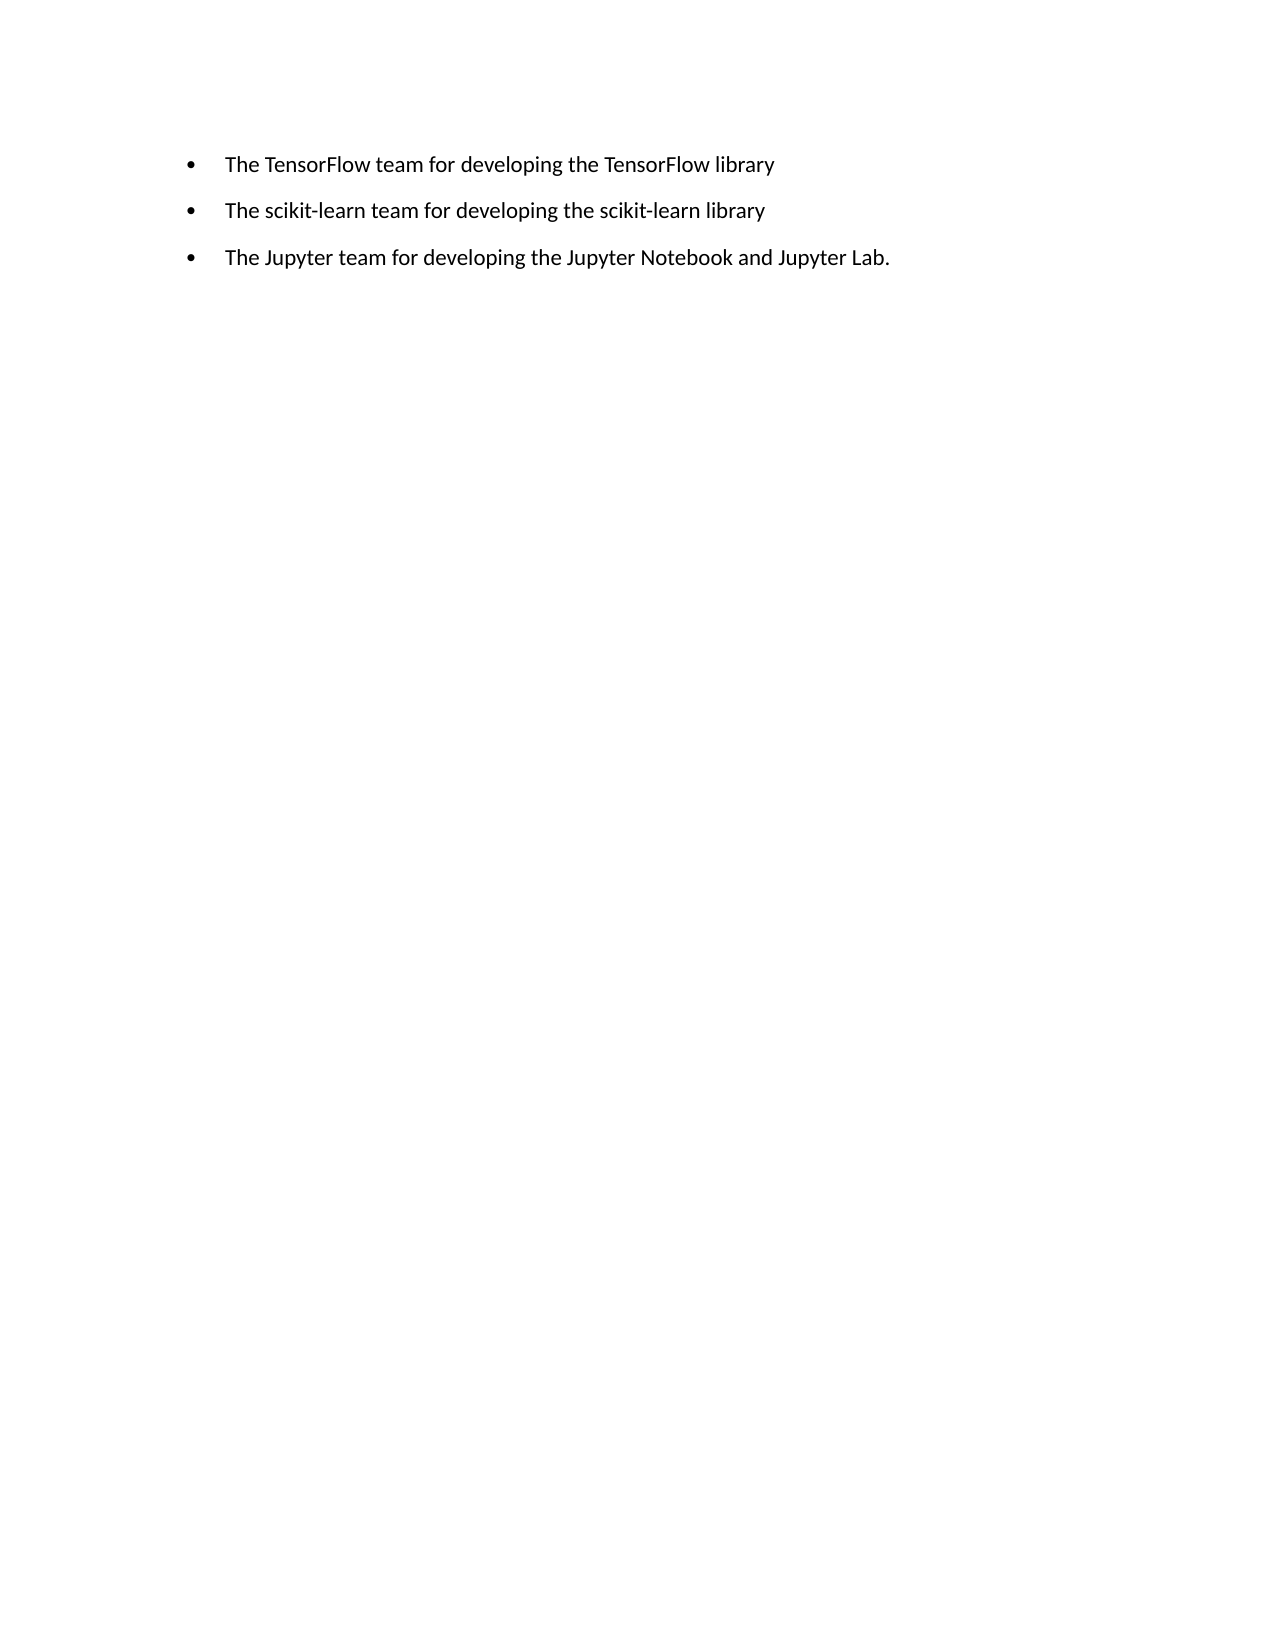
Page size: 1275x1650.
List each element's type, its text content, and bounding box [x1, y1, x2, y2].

list The scikit-learn team for developing the scikit-learn library [187, 197, 1125, 224]
list The Jupyter team for developing the Jupyter Notebook and Jupyter Lab. [187, 243, 1125, 271]
list The TensorFlow team for developing the TensorFlow library [187, 150, 1125, 178]
